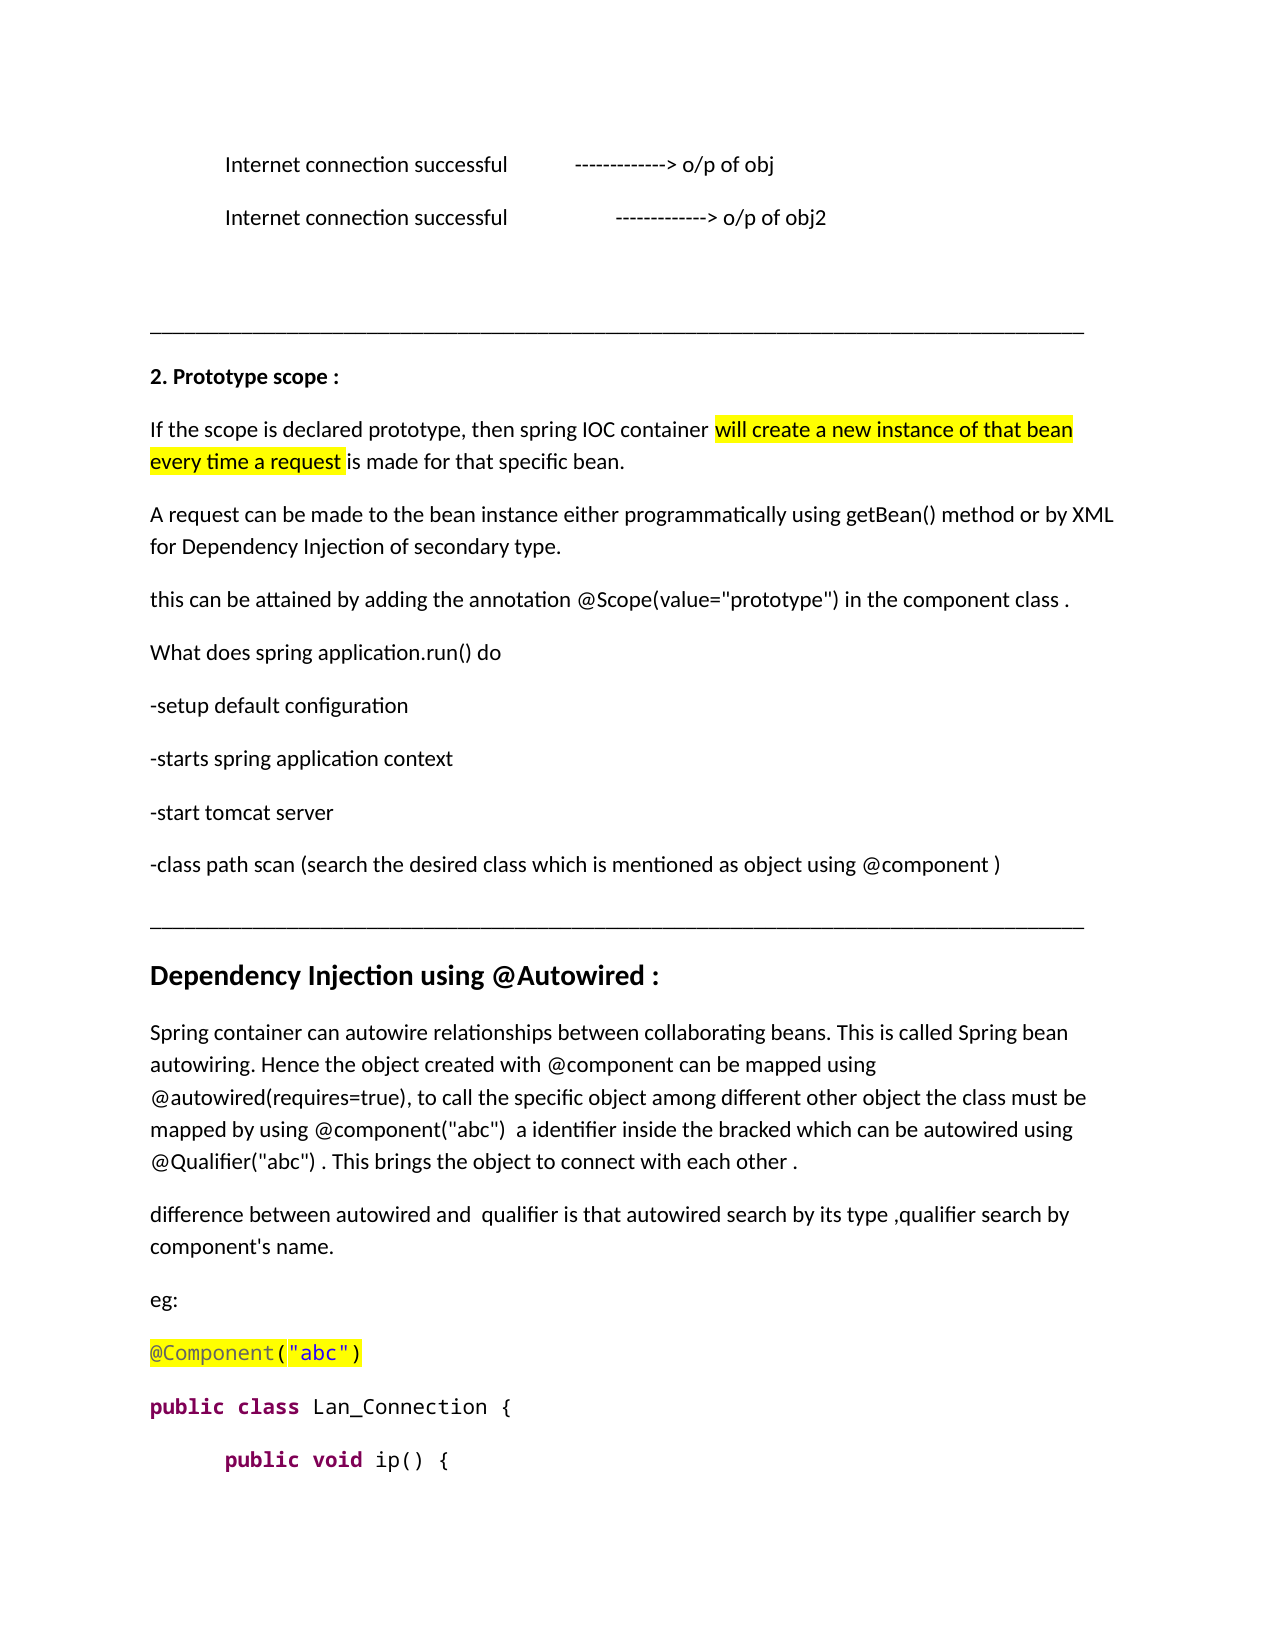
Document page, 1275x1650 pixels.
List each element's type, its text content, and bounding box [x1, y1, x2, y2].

text If the scope is declared prototype, then spring IOC container will create a new instance of that bean every time a request is made for that specific bean. [150, 415, 1125, 475]
text 2. Prototype scope : [150, 362, 1125, 390]
text Internet connection successful -------------> o/p of obj2 [150, 203, 1125, 231]
text Spring container can autowire relationships between collaborating beans. This is called Spring bean autowiring. Hence the object created with @component can be mapped using @autowired(requires=true), to call the specific object among different other object the class must be mapped by using @component("abc") a identifier inside the bracked which can be autowired using @Qualifier("abc") . This brings the object to connect with each other . [150, 1018, 1125, 1175]
text @Component("abc") [150, 1338, 1125, 1367]
text __________________________________________________________________________________ [150, 904, 1125, 932]
text A request can be made to the bean instance either programmatically using getBean() method or by XML for Dependency Injection of secondary type. [150, 500, 1125, 561]
text -class path scan (search the desired class which is mentioned as object using @component ) [150, 851, 1125, 879]
text What does spring application.run() do [150, 638, 1125, 667]
text Dependency Injection using @Autowired : [150, 957, 1125, 992]
text difference between autowired and qualifier is that autowired search by its type ,qualifier search by component's name. [150, 1200, 1125, 1260]
text public void ip() { [150, 1445, 1125, 1474]
text eg: [150, 1285, 1125, 1313]
text -setup default configuration [150, 692, 1125, 719]
text this can be attained by adding the annotation @Scope(value="prototype") in the component class . [150, 586, 1125, 613]
text -start tomcat server [150, 798, 1125, 826]
text __________________________________________________________________________________ [150, 309, 1125, 337]
text -starts spring application context [150, 744, 1125, 773]
text public class Lan_Connection { [150, 1392, 1125, 1420]
text Internet connection successful -------------> o/p of obj [150, 150, 1125, 178]
